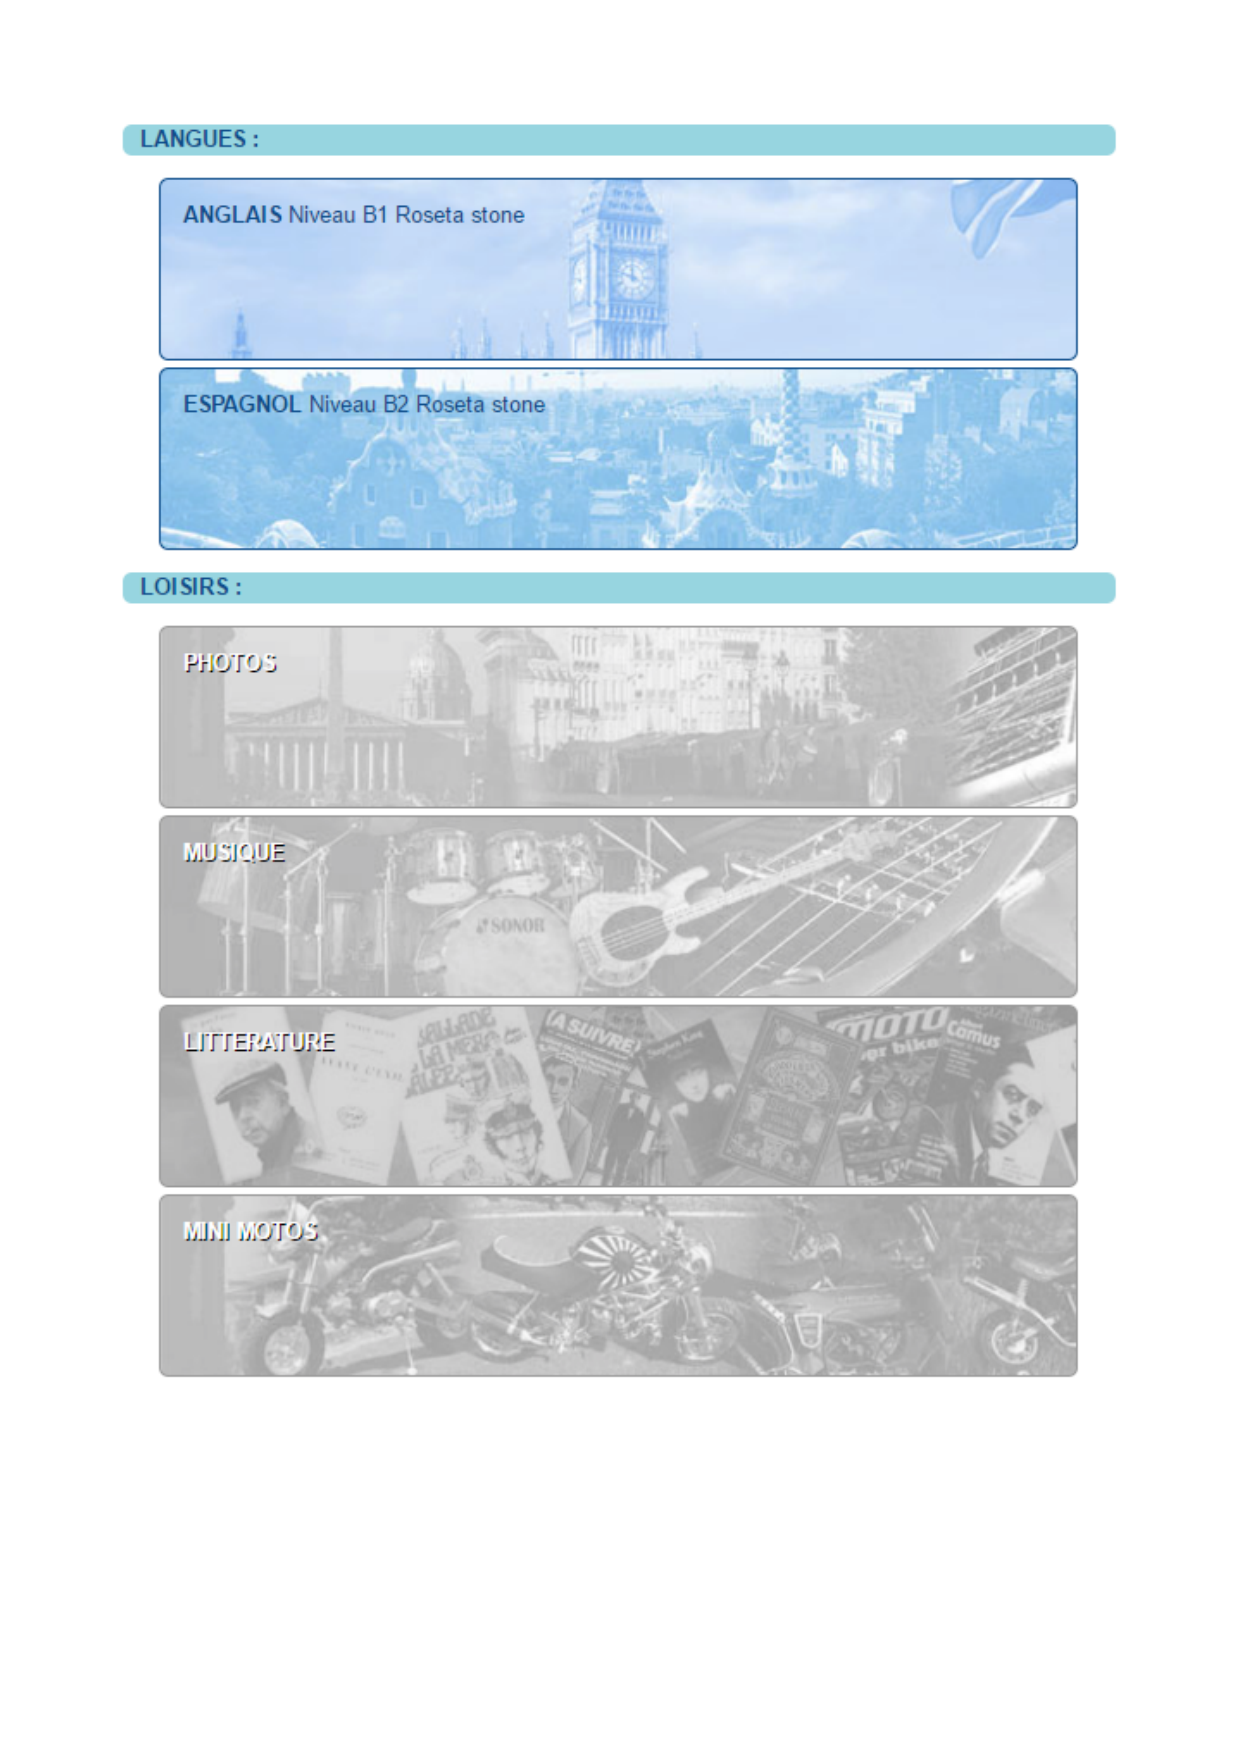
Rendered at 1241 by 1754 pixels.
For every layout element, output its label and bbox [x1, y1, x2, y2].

picture [118, 118, 1123, 1391]
